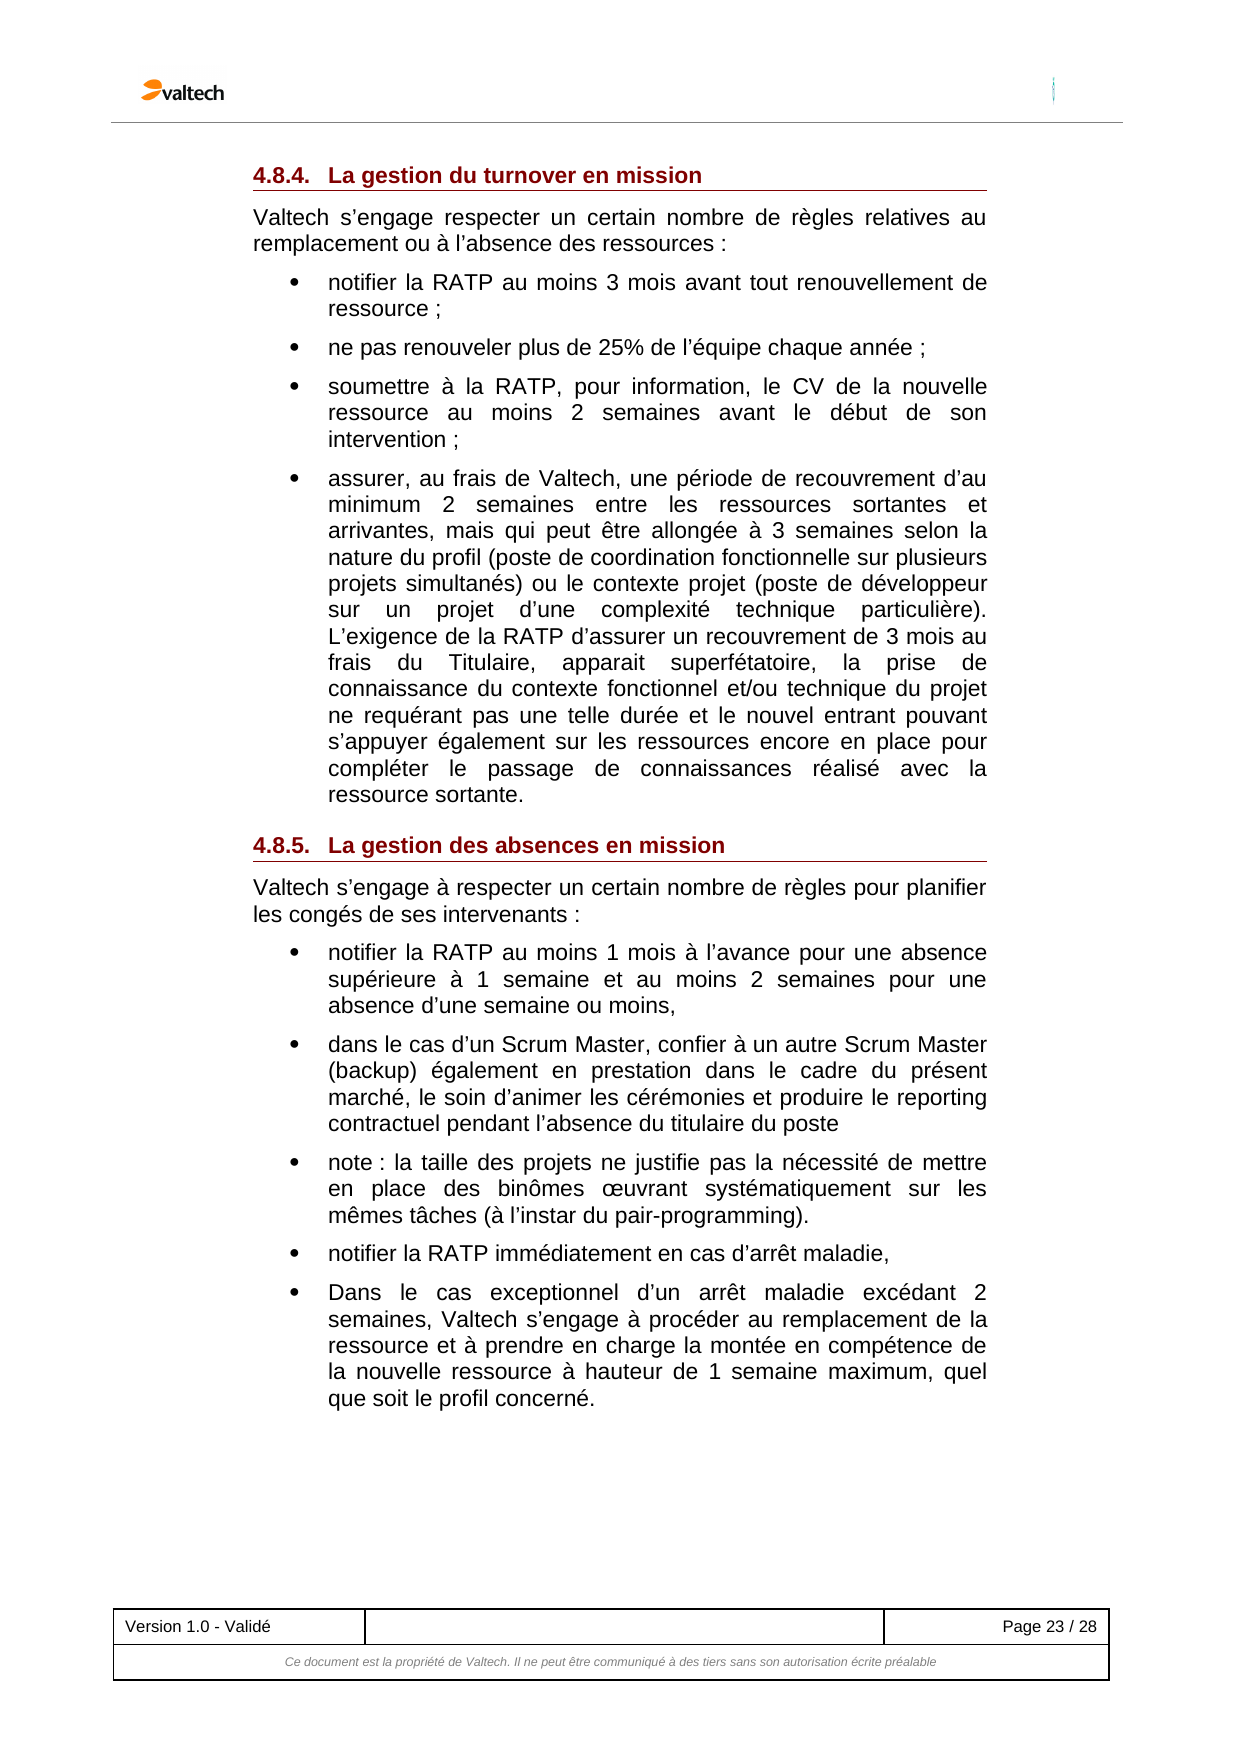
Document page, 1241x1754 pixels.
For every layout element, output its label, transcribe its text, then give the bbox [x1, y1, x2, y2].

list soumettre à la RATP, pour information, le CV de la nouvelle ressource au moins 2 semaines avant le début de son intervention ; [290, 373, 987, 452]
list ne pas renouveler plus de 25% de l’équipe chaque année ; [290, 334, 987, 361]
subtitle La gestion des absences en mission [253, 832, 987, 861]
list notifier la RATP au moins 1 mois à l’avance pour une absence supérieure à 1 semaine et au moins 2 semaines pour une absence d’une semaine ou moins, [290, 939, 987, 1018]
text Valtech s’engage respecter un certain nombre de règles relatives au remplacement ou à l’absence des ressources : [253, 204, 987, 256]
list assurer, au frais de Valtech, une période de recouvrement d’au minimum 2 semaines entre les ressources sortantes et arrivantes, mais qui peut être allongée à 3 semaines selon la nature du profil (poste de coordination fonctionnelle sur plusieurs projets simultanés) ou le contexte projet (poste de développeur sur un projet d’une complexité technique particulière). L’exigence de la RATP d’assurer un recouvrement de 3 mois au frais du Titulaire, apparait superfétatoire, la prise de connaissance du contexte fonctionnel et/ou technique du projet ne requérant pas une telle durée et le nouvel entrant pouvant s’appuyer également sur les ressources encore en place pour compléter le passage de connaissances réalisé avec la ressource sortante. [290, 464, 987, 807]
list note : la taille des projets ne justifie pas la nécessité de mettre en place des binômes œuvrant systématiquement sur les mêmes tâches (à l’instar du pair-programming). [290, 1149, 987, 1228]
picture [138, 65, 227, 104]
subtitle La gestion du turnover en mission [253, 162, 987, 190]
list Dans le cas exceptionnel d’un arrêt maladie excédant 2 semaines, Valtech s’engage à procéder au remplacement de la ressource et à prendre en charge la montée en compétence de la nouvelle ressource à hauteur de 1 semaine maximum, quel que soit le profil concerné. [290, 1279, 987, 1411]
list dans le cas d’un Scrum Master, confier à un autre Scrum Master (backup) également en prestation dans le cadre du présent marché, le soin d’animer les cérémonies et produire le reporting contractuel pendant l’absence du titulaire du poste [290, 1031, 987, 1136]
list notifier la RATP au moins 3 mois avant tout renouvellement de ressource ; [290, 269, 987, 322]
text Valtech s’engage à respecter un certain nombre de règles pour planifier les congés de ses intervenants : [253, 874, 987, 927]
list notifier la RATP immédiatement en cas d’arrêt maladie, [290, 1240, 987, 1267]
